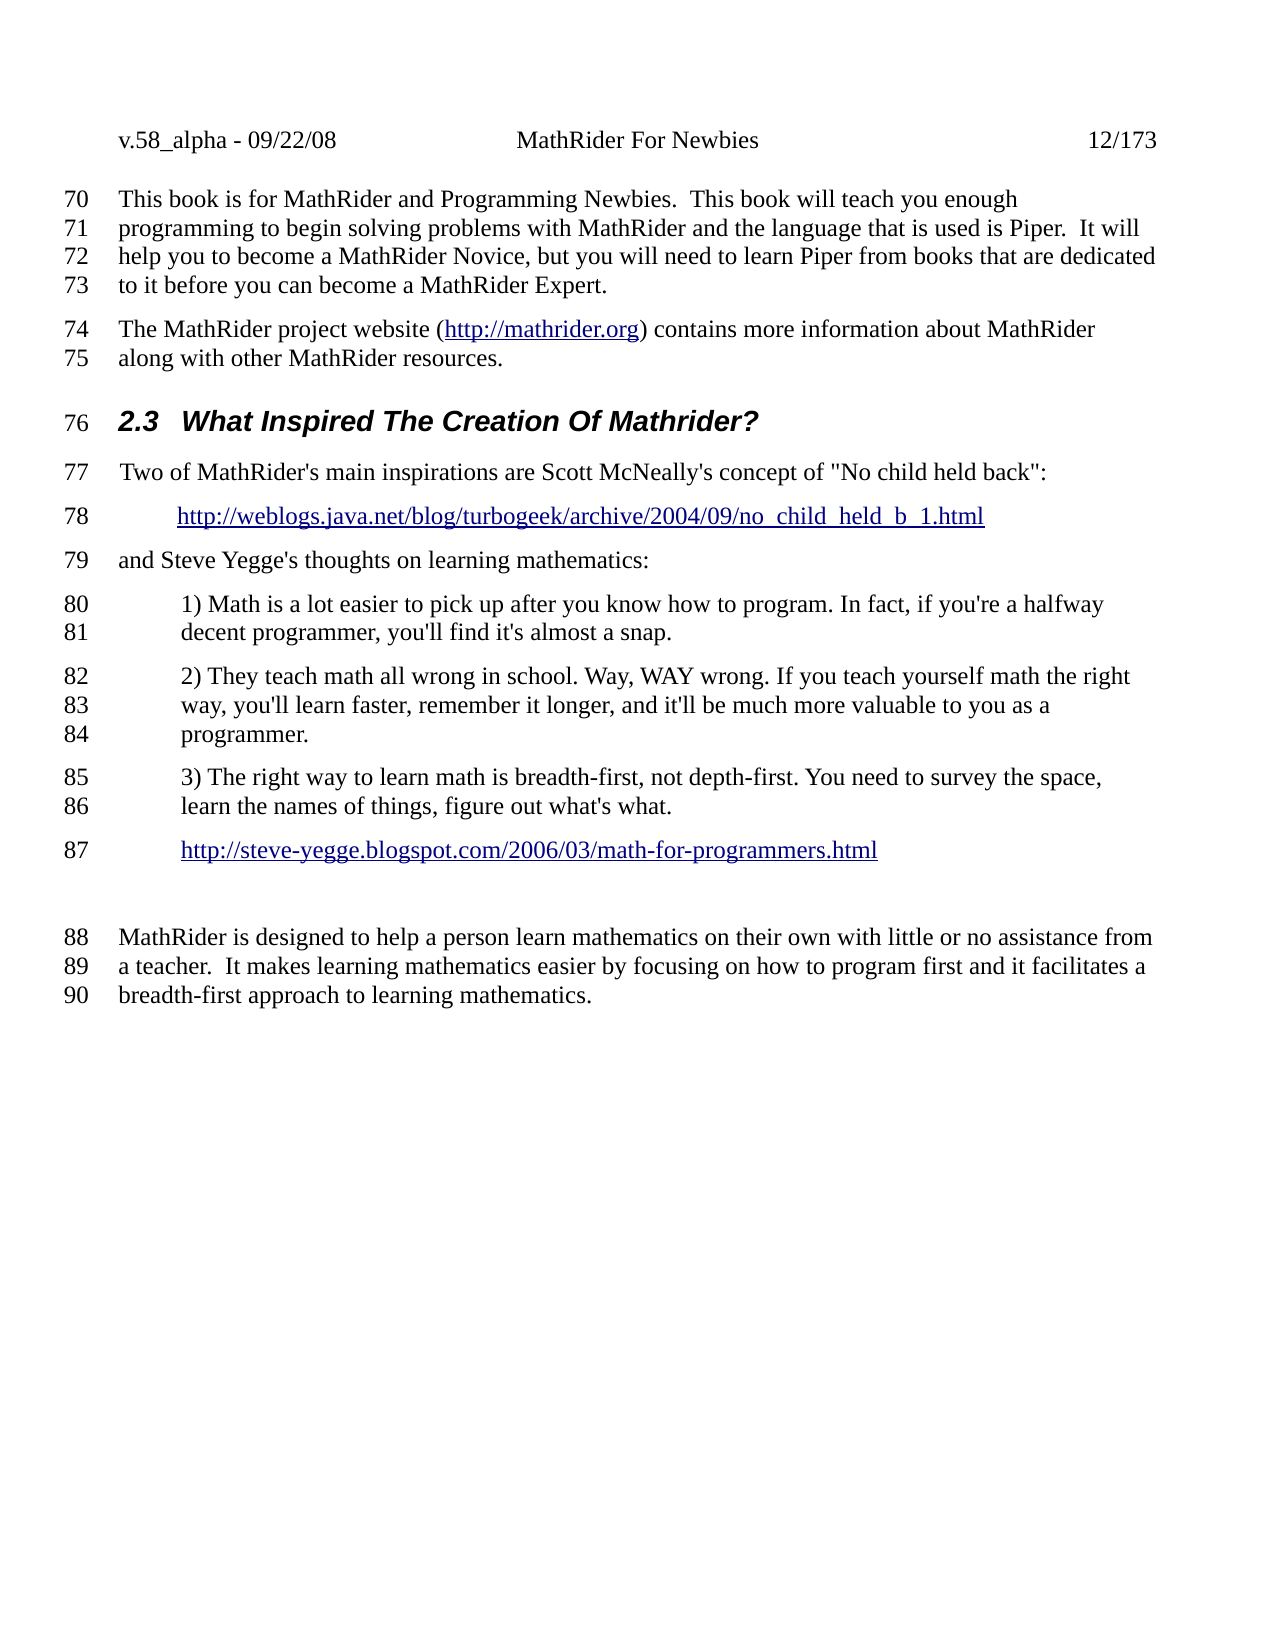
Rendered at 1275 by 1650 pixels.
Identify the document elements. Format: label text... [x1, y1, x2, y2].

text 3) The right way to learn math is breadth-first, not depth-first. You need to survey the space, learn the names of things, figure out what's what. [181, 762, 1157, 820]
text The MathRider project website (http://mathrider.org) contains more information about MathRider along with other MathRider resources. [118, 314, 1157, 371]
subtitle What Inspired The Creation Of Mathrider? [118, 404, 1157, 437]
text MathRider is designed to help a person learn mathematics on their own with little or no assistance from a teacher. It makes learning mathematics easier by focusing on how to program first and it facilitates a breadth-first approach to learning mathematics. [118, 922, 1157, 1009]
text 1) Math is a lot easier to pick up after you know how to program. In fact, if you're a halfway decent programmer, you'll find it's almost a snap. [181, 589, 1157, 646]
text and Steve Yegge's thoughts on learning mathematics: [118, 545, 1157, 574]
text http://steve-yegge.blogspot.com/2006/03/math-for-programmers.html [181, 835, 1157, 864]
text http://weblogs.java.net/blog/turbogeek/archive/2004/09/no_child_held_b_1.html [177, 501, 1157, 530]
text This book is for MathRider and Programming Newbies. This book will teach you enough programming to begin solving problems with MathRider and the language that is used is Piper. It will help you to become a MathRider Novice, but you will need to learn Piper from books that are dedicated to it before you can become a MathRider Expert. [118, 184, 1157, 299]
text 2) They teach math all wrong in school. Way, WAY wrong. If you teach yourself math the right way, you'll learn faster, remember it longer, and it'll be much more valuable to you as a programmer. [181, 661, 1157, 747]
text Two of MathRider's main inspirations are Scott McNeally's concept of "No child held back": [119, 457, 1157, 486]
